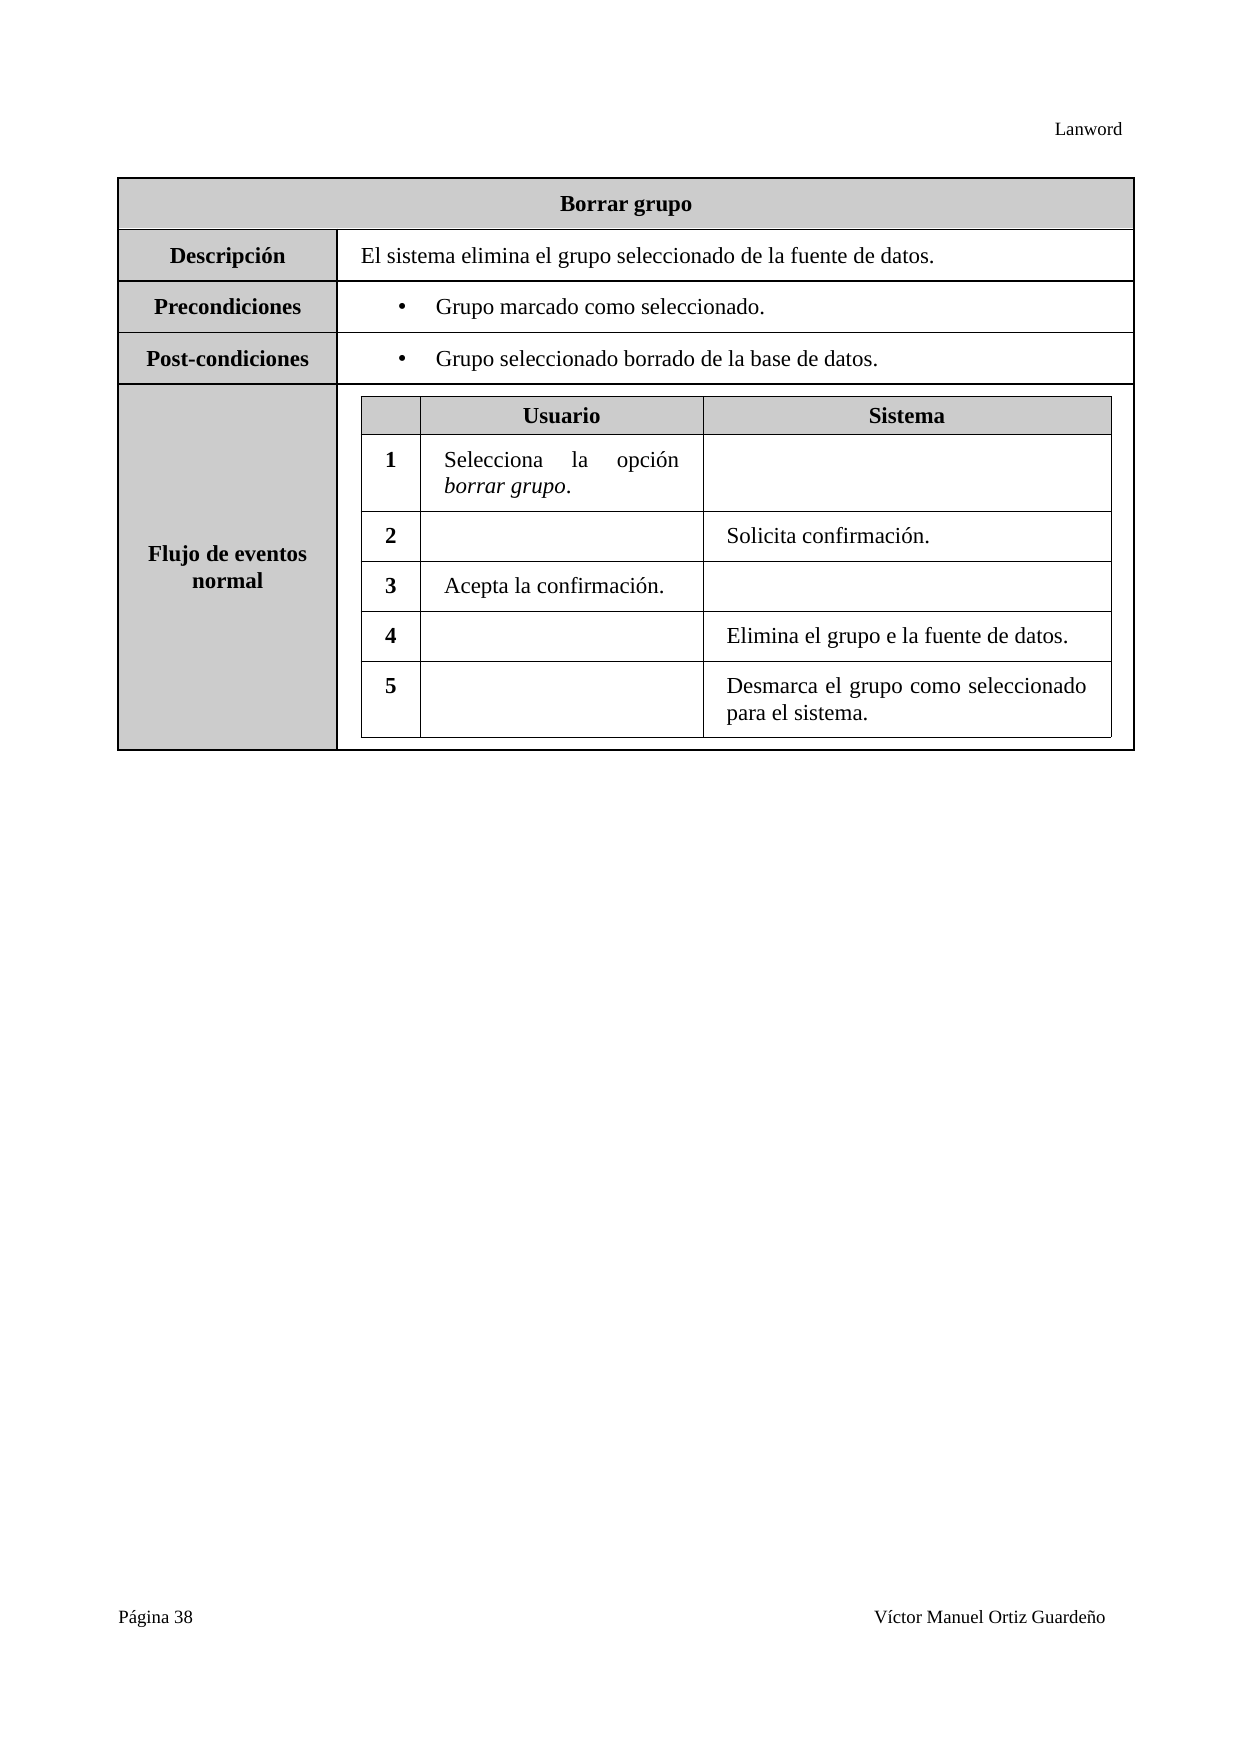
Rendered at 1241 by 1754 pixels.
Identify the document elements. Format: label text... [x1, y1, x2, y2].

table_cell Acepta la confirmación. [421, 562, 703, 611]
table_cell 2 [362, 512, 420, 561]
table_header [362, 397, 420, 434]
table_header Usuario [421, 397, 703, 434]
table_cell Post-condiciones [119, 333, 336, 383]
table_cell [421, 662, 703, 737]
table_cell [421, 612, 703, 661]
table_cell 5 [362, 662, 420, 737]
table_cell Solicita confirmación. [704, 512, 1111, 561]
table_cell 3 [362, 562, 420, 611]
table_header Sistema [704, 397, 1111, 434]
table_cell 1 [362, 435, 420, 511]
table_cell [421, 512, 703, 561]
table_cell [704, 562, 1111, 611]
table_header Borrar grupo [119, 179, 1133, 228]
table_cell [704, 435, 1111, 511]
table_cell Descripción [119, 230, 336, 280]
table_cell [338, 385, 1133, 749]
table_cell Flujo de eventos normal [119, 385, 336, 749]
table_cell Selecciona la opción borrar grupo. [421, 435, 703, 511]
table_cell Precondiciones [119, 282, 336, 331]
table_cell Grupo seleccionado borrado de la base de datos. [338, 333, 1133, 383]
table_cell El sistema elimina el grupo seleccionado de la fuente de datos. [338, 230, 1133, 280]
table_cell Grupo marcado como seleccionado. [338, 282, 1133, 331]
table_cell Elimina el grupo e la fuente de datos. [704, 612, 1111, 661]
table_cell 4 [362, 612, 420, 661]
table_cell Desmarca el grupo como seleccionado para el sistema. [704, 662, 1111, 737]
